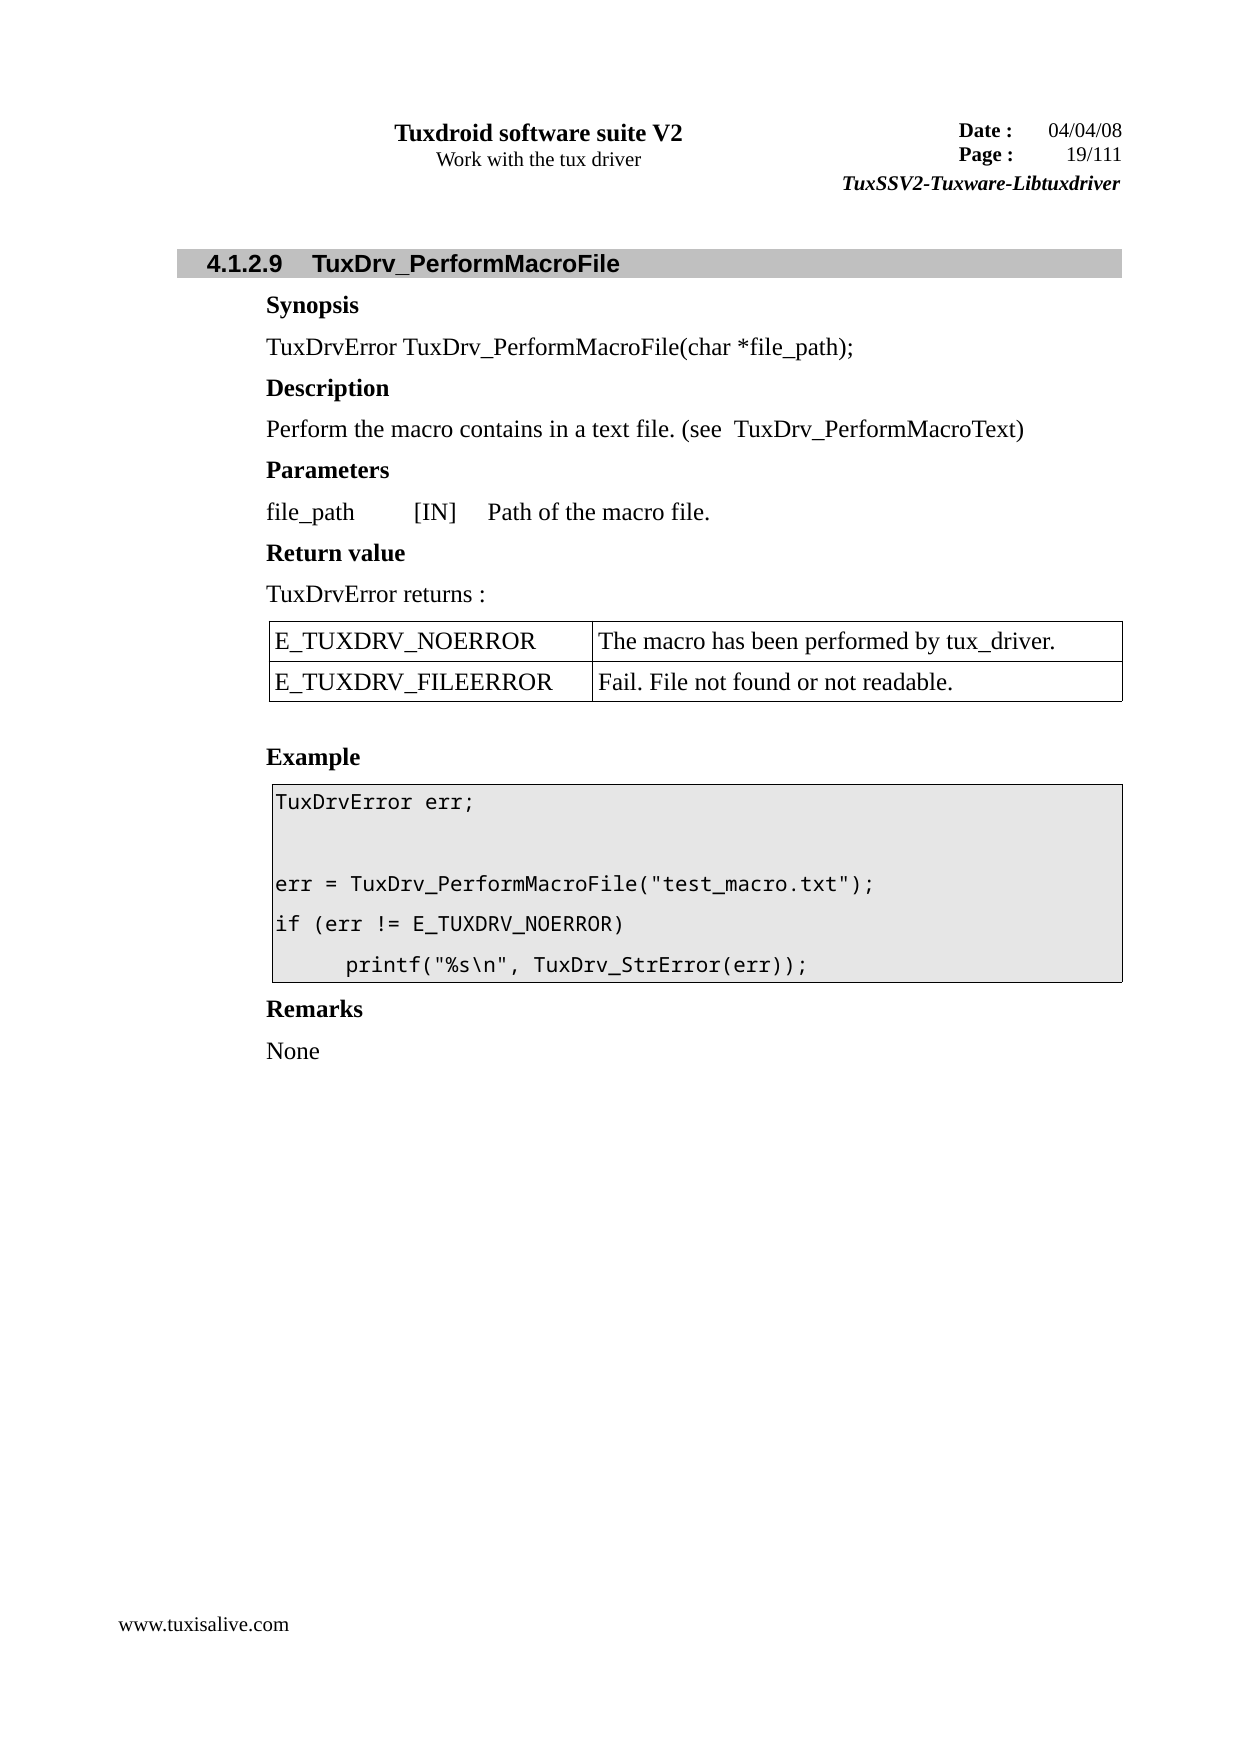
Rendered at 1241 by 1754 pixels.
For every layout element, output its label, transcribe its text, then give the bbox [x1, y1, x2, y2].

table_cell E_TUXDRV_FILEERROR [270, 662, 592, 701]
text Return value [266, 538, 1122, 567]
text TuxDrvError TuxDrv_PerformMacroFile(char *file_path); [266, 332, 1122, 361]
table_header The macro has been performed by tux_driver. [593, 622, 1122, 661]
text Perform the macro contains in a text file. (see TuxDrv_PerformMacroText) [266, 414, 1122, 443]
table_header E_TUXDRV_NOERROR [270, 622, 592, 661]
text Synopsis [266, 291, 1122, 319]
text TuxDrvError returns : [266, 579, 1122, 608]
text printf("%s\n", TuxDrv_StrError(err)); [273, 947, 1122, 982]
text file_path [IN] Path of the macro file. [266, 497, 1122, 526]
text if (err != E_TUXDRV_NOERROR) [273, 907, 1122, 938]
subtitle TuxDrv_PerformMacroFile [177, 249, 1122, 278]
table_cell Fail. File not found or not readable. [593, 662, 1122, 701]
text err = TuxDrv_PerformMacroFile("test_macro.txt"); [273, 866, 1122, 897]
text Parameters [266, 456, 1122, 484]
text Example [266, 742, 1122, 771]
text Description [266, 373, 1122, 402]
text None [266, 1036, 1122, 1064]
text TuxDrvError err; [273, 785, 1122, 815]
text Remarks [266, 994, 1122, 1023]
